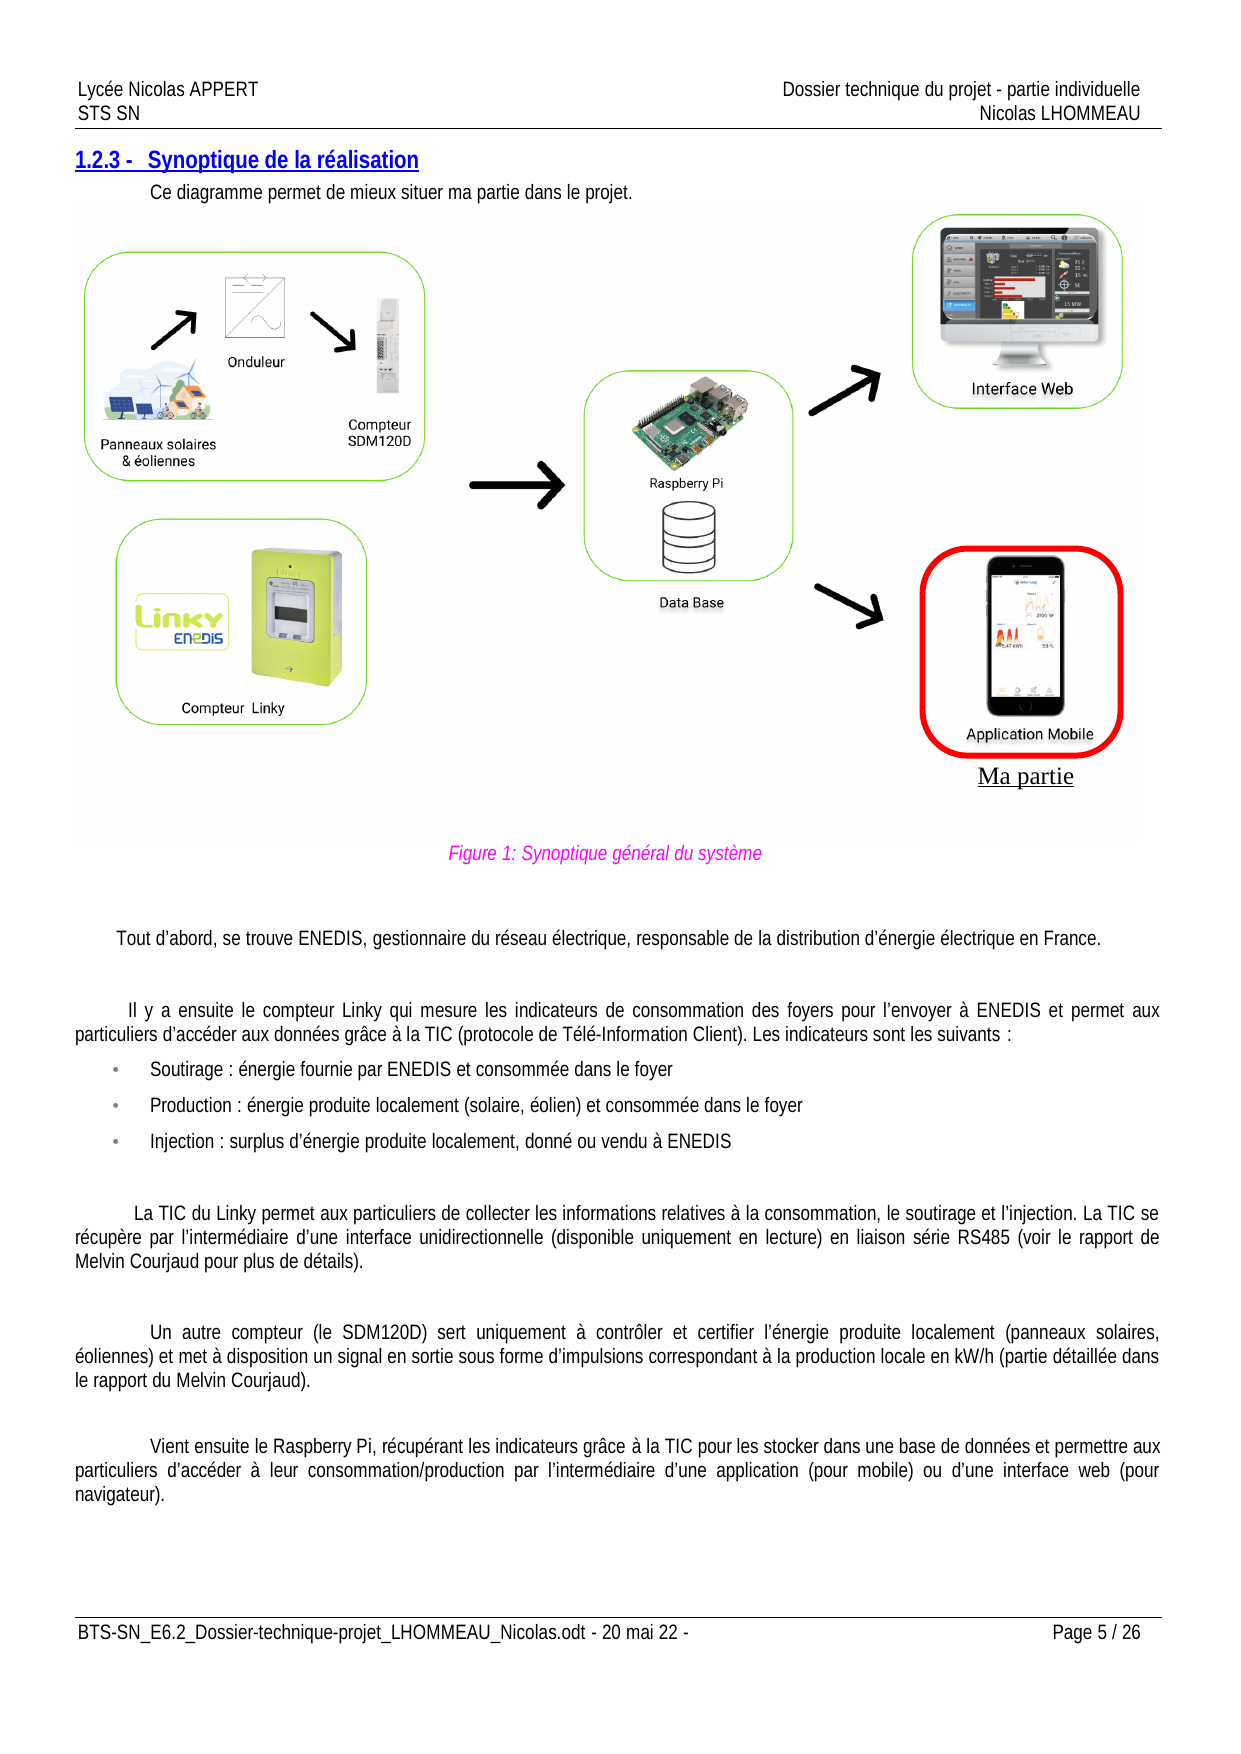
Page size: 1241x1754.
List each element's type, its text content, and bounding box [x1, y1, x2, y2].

text Ce diagramme permet de mieux situer ma partie dans le projet. [75, 180, 1162, 204]
list Production : énergie produite localement (solaire, éolien) et consommée dans le foyer [112, 1093, 1162, 1117]
subtitle Synoptique de la réalisation [75, 145, 1162, 174]
picture [74, 206, 1138, 841]
text Vient ensuite le Raspberry Pi, récupérant les indicateurs grâce à la TIC pour les stocker dans une base de données et permettre aux particuliers d’accéder à leur consommation/production par l’intermédiaire d’une application (pour mobile) ou d’une interface web (pour navigateur). [75, 1434, 1162, 1506]
text Tout d’abord, se trouve ENEDIS, gestionnaire du réseau électrique, responsable de la distribution d’énergie électrique en France. [75, 926, 1162, 950]
list Soutirage : énergie fournie par ENEDIS et consommée dans le foyer [112, 1057, 1162, 1081]
text Il y a ensuite le compteur Linky qui mesure les indicateurs de consommation des foyers pour l’envoyer à ENEDIS et permet aux particuliers d’accéder aux données grâce à la TIC (protocole de Télé-Information Client). Les indicateurs sont les suivants : [75, 998, 1162, 1046]
text Figure 1: Synoptique général du système [75, 841, 1138, 865]
text Un autre compteur (le SDM120D) sert uniquement à contrôler et certifier l’énergie produite localement (panneaux solaires, éoliennes) et met à disposition un signal en sortie sous forme d’impulsions correspondant à la production locale en kW/h (partie détaillée dans le rapport du Melvin Courjaud). [75, 1320, 1162, 1392]
text La TIC du Linky permet aux particuliers de collecter les informations relatives à la consommation, le soutirage et l’injection. La TIC se récupère par l’intermédiaire d’une interface unidirectionnelle (disponible uniquement en lecture) en liaison série RS485 (voir le rapport de Melvin Courjaud pour plus de détails). [75, 1201, 1162, 1273]
list Injection : surplus d’énergie produite localement, donné ou vendu à ENEDIS [112, 1129, 1162, 1153]
